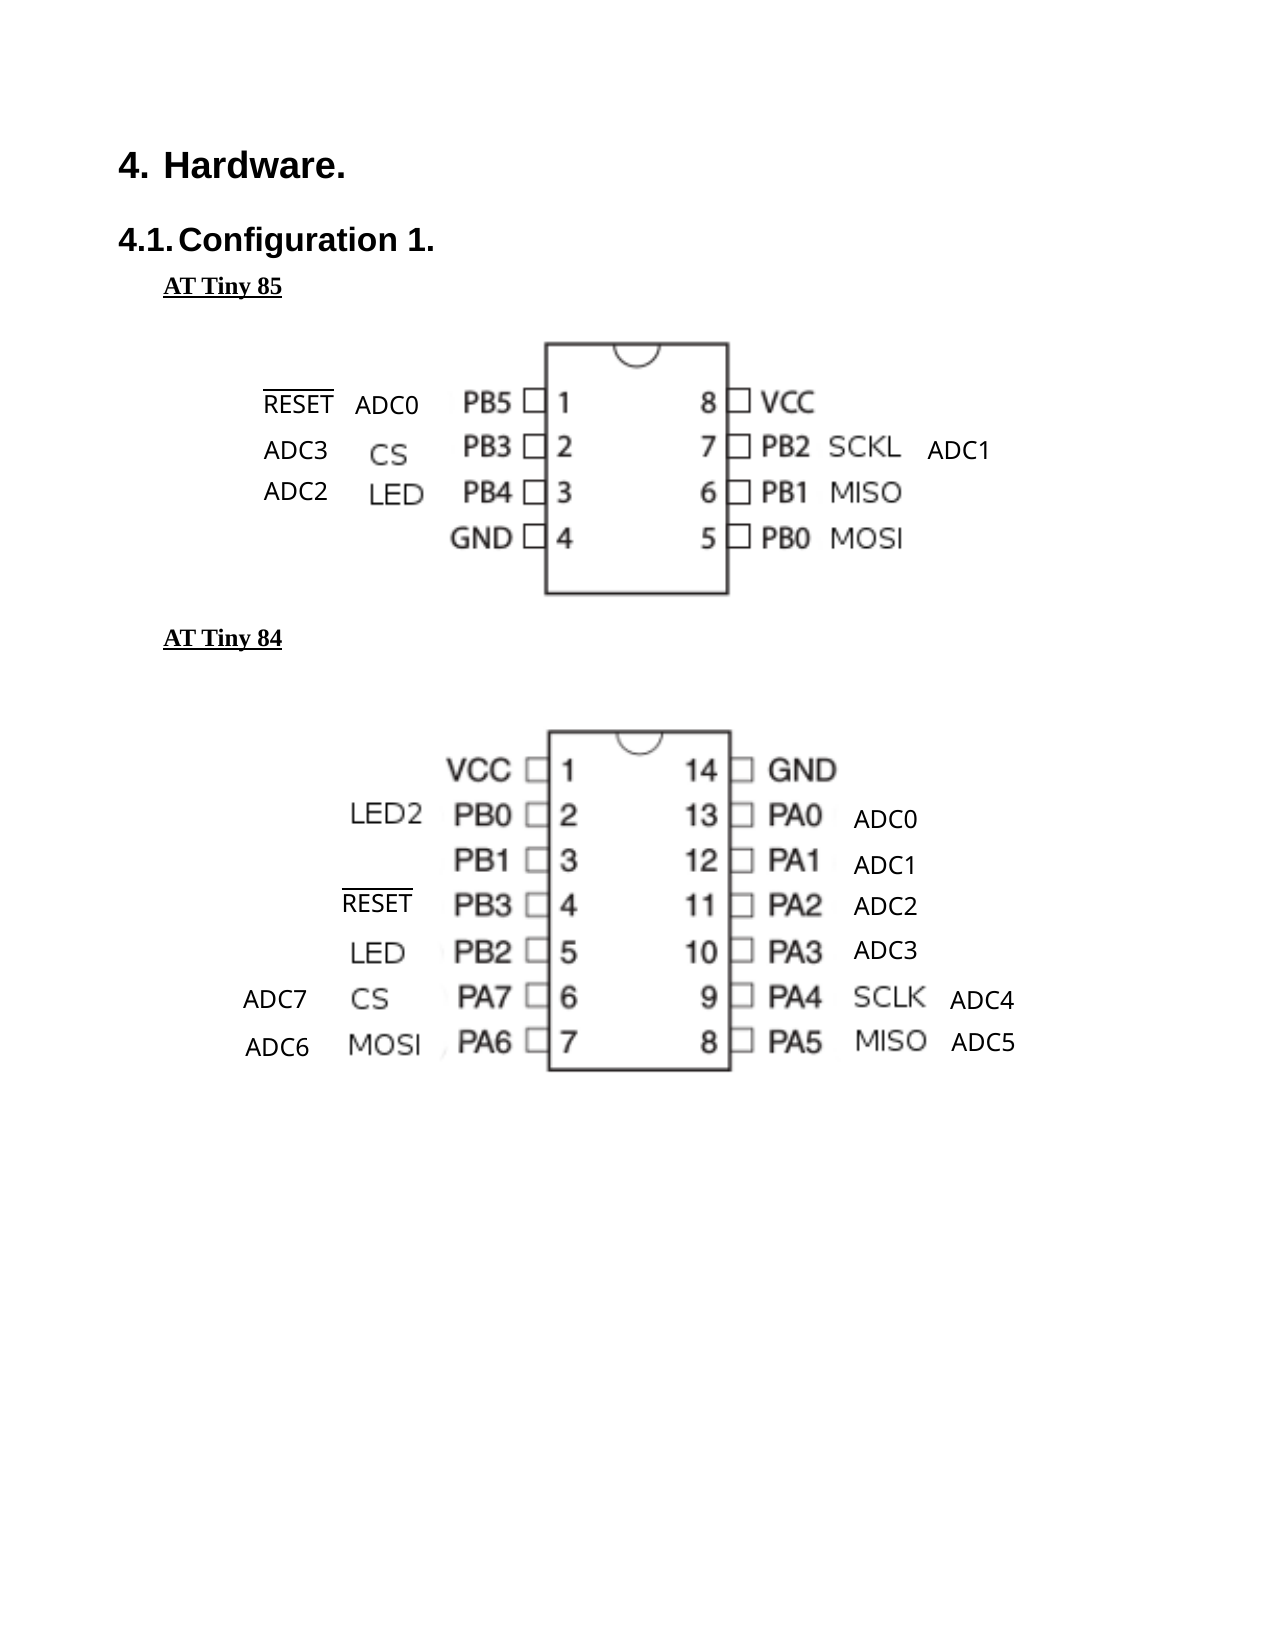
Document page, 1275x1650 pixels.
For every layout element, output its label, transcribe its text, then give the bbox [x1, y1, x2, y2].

subtitle Configuration 1. [118, 220, 1157, 259]
text AT Tiny 84 [118, 320, 1157, 652]
picture [336, 678, 939, 1116]
picture [336, 332, 939, 618]
subtitle Hardware. [118, 143, 1157, 187]
text AT Tiny 85 [118, 271, 1157, 300]
